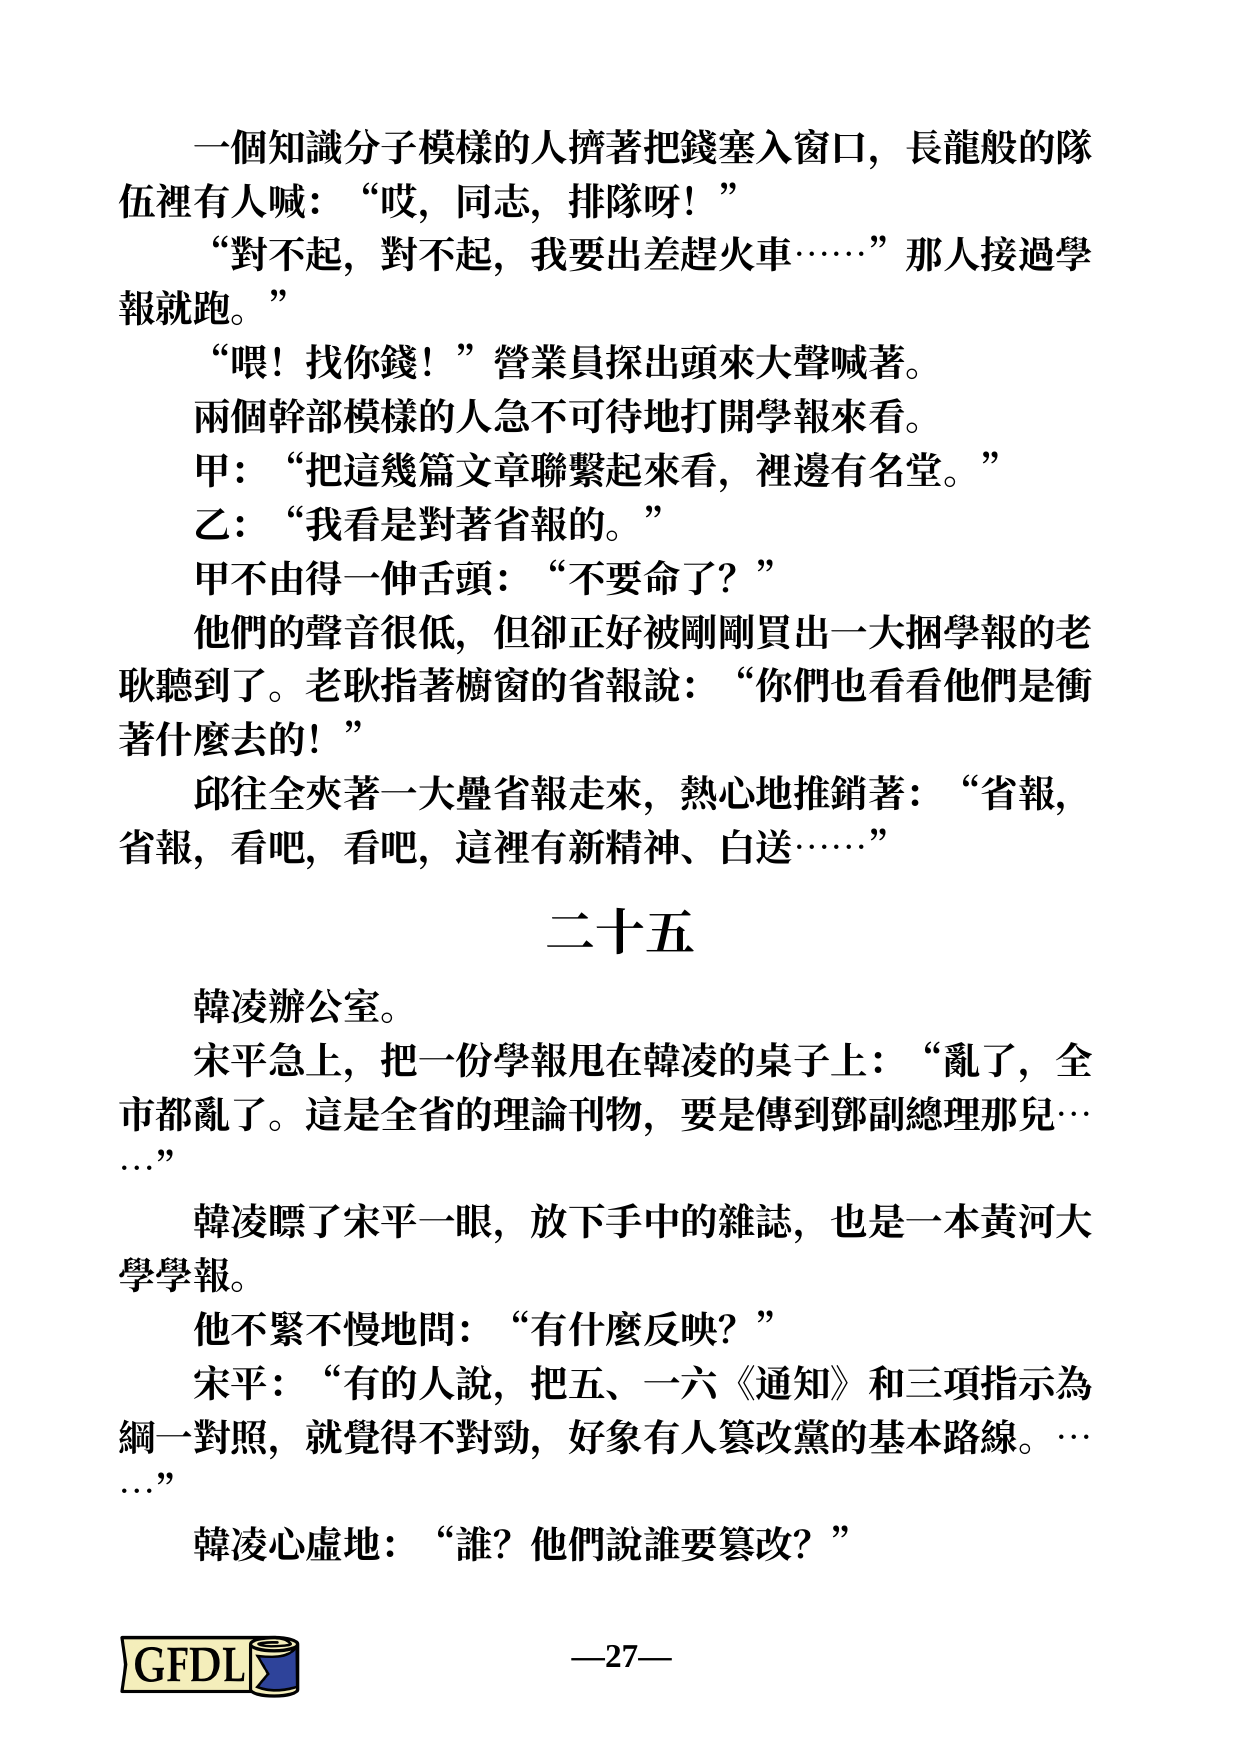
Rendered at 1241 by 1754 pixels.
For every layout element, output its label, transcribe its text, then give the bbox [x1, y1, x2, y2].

text 他不緊不慢地問：“有什麼反映？” [118, 1300, 1122, 1354]
text 韓凌辦公室。 [118, 977, 1122, 1031]
text 韓凌瞟了宋平一眼，放下手中的雜誌，也是一本黃河大學學報。 [118, 1193, 1122, 1300]
text 兩個幹部模樣的人急不可待地打開學報來看。 [118, 387, 1122, 441]
text “對不起，對不起，我要出差趕火車……”那人接過學報就跑。” [118, 226, 1122, 333]
subtitle 二十五 [118, 893, 1122, 965]
text 宋平急上，把一份學報甩在韓凌的桌子上：“亂了，全市都亂了。這是全省的理論刊物，要是傳到鄧副總理那兒……” [118, 1031, 1122, 1193]
picture [119, 1635, 300, 1698]
text 邱往全夾著一大疊省報走來，熱心地推銷著：“省報，省報，看吧，看吧，這裡有新精神、白送……” [118, 764, 1122, 872]
text 他們的聲音很低，但卻正好被剛剛買出一大捆學報的老耿聽到了。老耿指著櫥窗的省報說：“你們也看看他們是衝著什麼去的！” [118, 603, 1122, 764]
text 一個知識分子模樣的人擠著把錢塞入窗口，長龍般的隊伍裡有人喊：“哎，同志，排隊呀！” [118, 118, 1122, 226]
text 甲：“把這幾篇文章聯繫起來看，裡邊有名堂。” [118, 441, 1122, 495]
text 宋平：“有的人說，把五、一六《通知》和三項指示為綱一對照，就覺得不對勁，好象有人篡改黨的基本路線。……” [118, 1354, 1122, 1516]
text “喂！找你錢！”營業員探出頭來大聲喊著。 [118, 333, 1122, 387]
text 韓凌心虛地：“誰？他們說誰要篡改？” [118, 1516, 1122, 1570]
text 乙：“我看是對著省報的。” [118, 495, 1122, 549]
text 甲不由得一伸舌頭：“不要命了？” [118, 549, 1122, 603]
